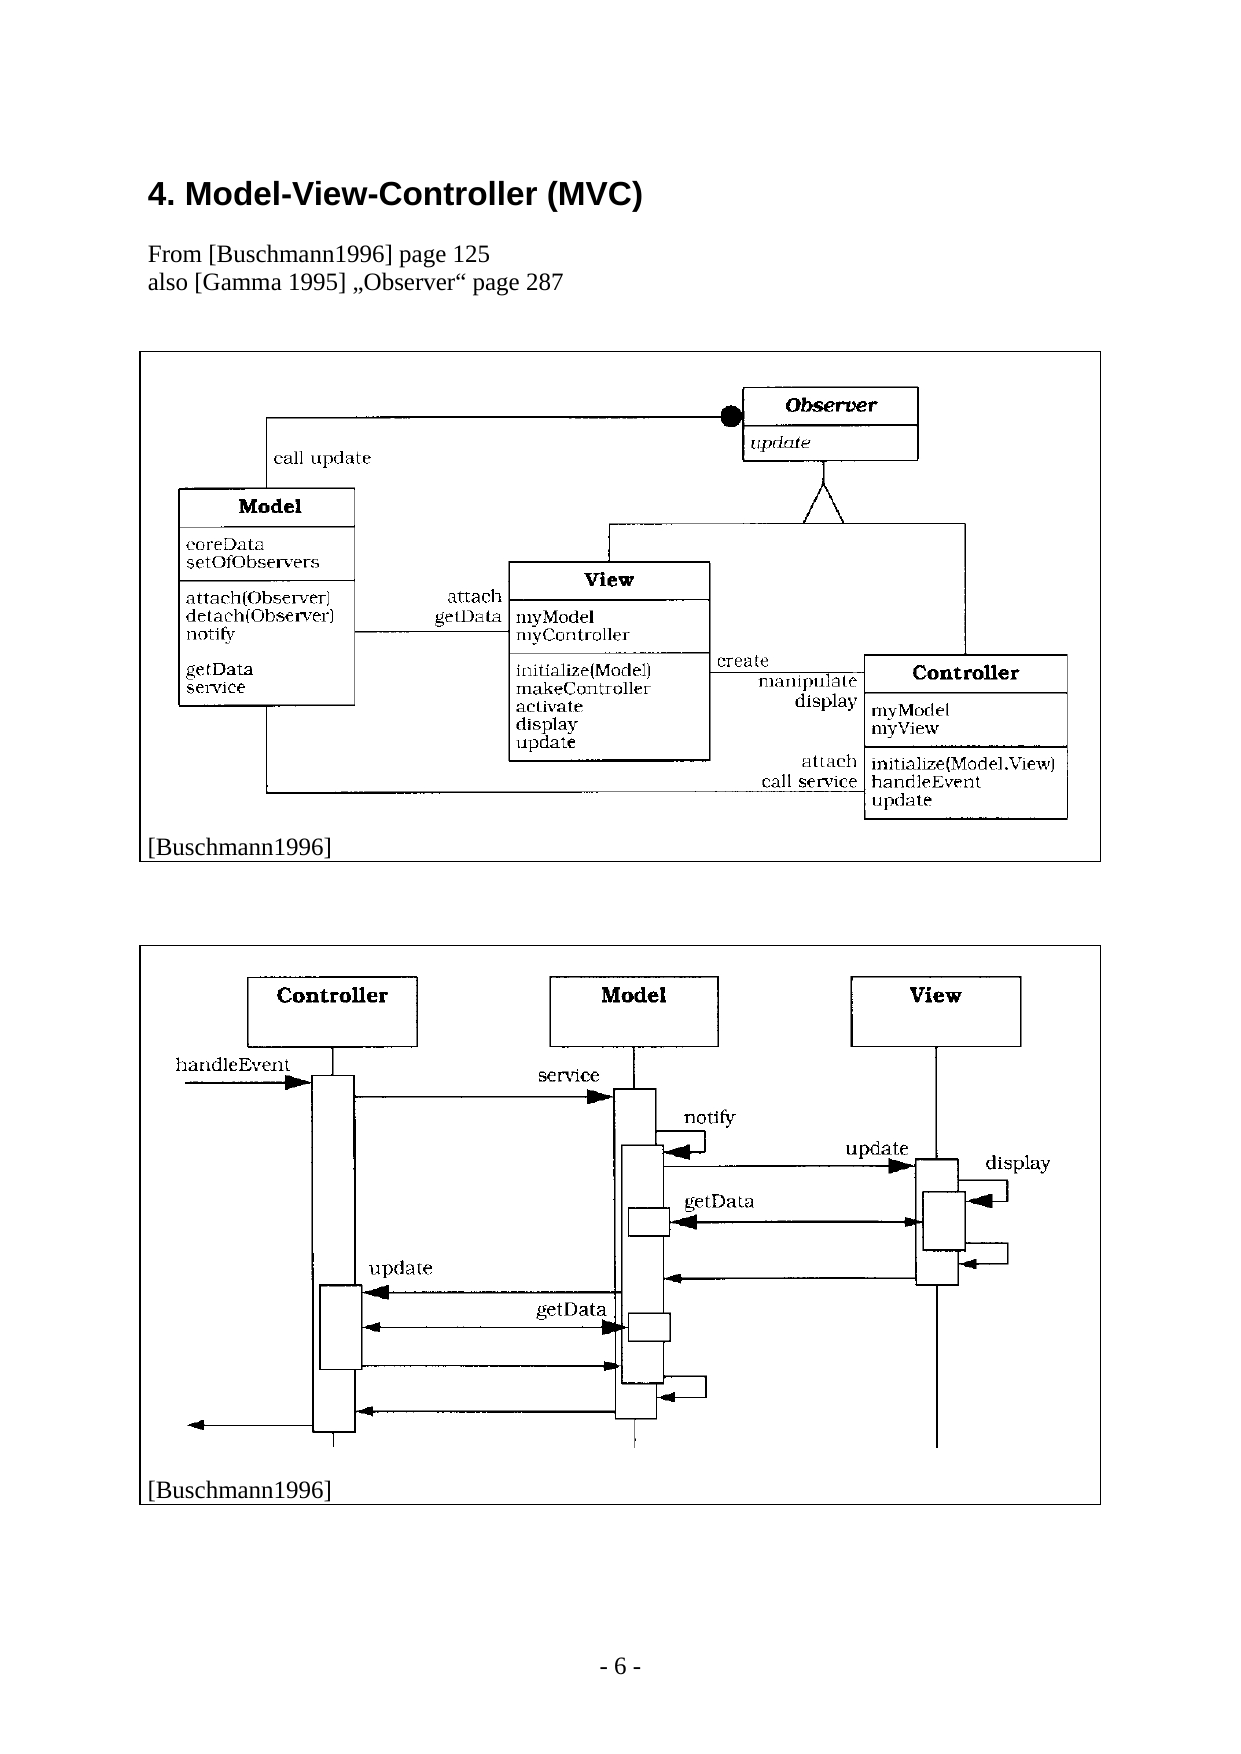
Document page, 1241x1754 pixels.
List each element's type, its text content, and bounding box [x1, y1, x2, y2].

text also [Gamma 1995] „Observer“ page 287 [148, 268, 1092, 296]
picture [163, 955, 1074, 1467]
table_header [Buschmann1996] [141, 352, 1100, 861]
picture [163, 361, 1075, 824]
text 4. Model-View-Controller (MVC) [148, 175, 1092, 240]
text From [Buschmann1996] page 125 [148, 240, 1092, 268]
table_header [Buschmann1996] [141, 946, 1100, 1504]
